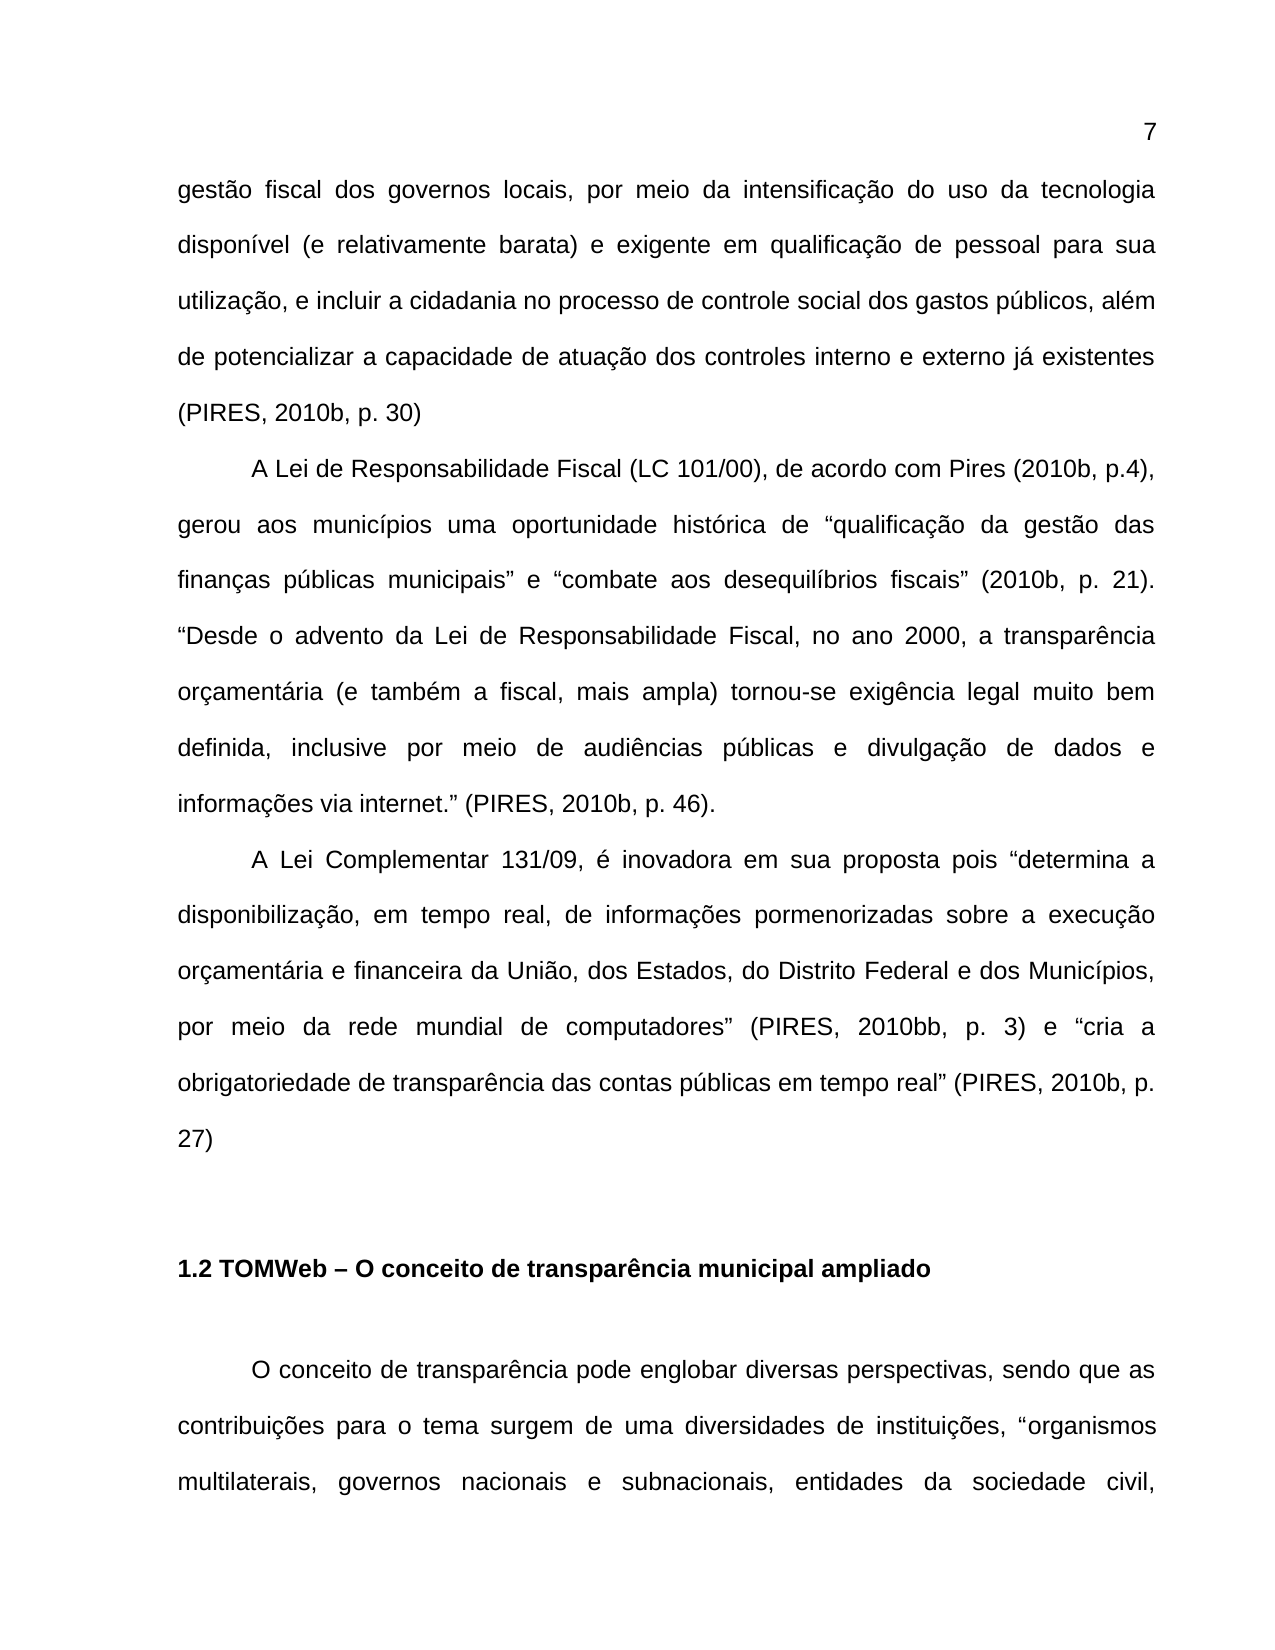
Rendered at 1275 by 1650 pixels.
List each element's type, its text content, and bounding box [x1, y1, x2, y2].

text O conceito de transparência pode englobar diversas perspectivas, sendo que as contribuições para o tema surgem de uma diversidades de instituições, “organismos multilaterais, governos nacionais e subnacionais, entidades da sociedade civil, [177, 1356, 1157, 1496]
subtitle 1.2 TOMWeb – O conceito de transparência municipal ampliado [177, 1254, 1157, 1282]
text gestão fiscal dos governos locais, por meio da intensificação do uso da tecnologia disponível (e relativamente barata) e exigente em qualificação de pessoal para sua utilização, e incluir a cidadania no processo de controle social dos gastos públicos, além de potencializar a capacidade de atuação dos controles interno e externo já existentes (PIRES, 2010b, p. 30) [177, 176, 1157, 427]
text A Lei de Responsabilidade Fiscal (LC 101/00), de acordo com Pires (2010b, p.4), gerou aos municípios uma oportunidade histórica de “qualificação da gestão das finanças públicas municipais” e “combate aos desequilíbrios fiscais” (2010b, p. 21). “Desde o advento da Lei de Responsabilidade Fiscal, no ano 2000, a transparência orçamentária (e também a fiscal, mais ampla) tornou-se exigência legal muito bem definida, inclusive por meio de audiências públicas e divulgação de dados e informações via internet.” (PIRES, 2010b, p. 46). [177, 455, 1157, 818]
text A Lei Complementar 131/09, é inovadora em sua proposta pois “determina a disponibilização, em tempo real, de informações pormenorizadas sobre a execução orçamentária e financeira da União, dos Estados, do Distrito Federal e dos Municípios, por meio da rede mundial de computadores” (PIRES, 2010bb, p. 3) e “cria a obrigatoriedade de transparência das contas públicas em tempo real” (PIRES, 2010b, p. 27) [177, 846, 1157, 1153]
